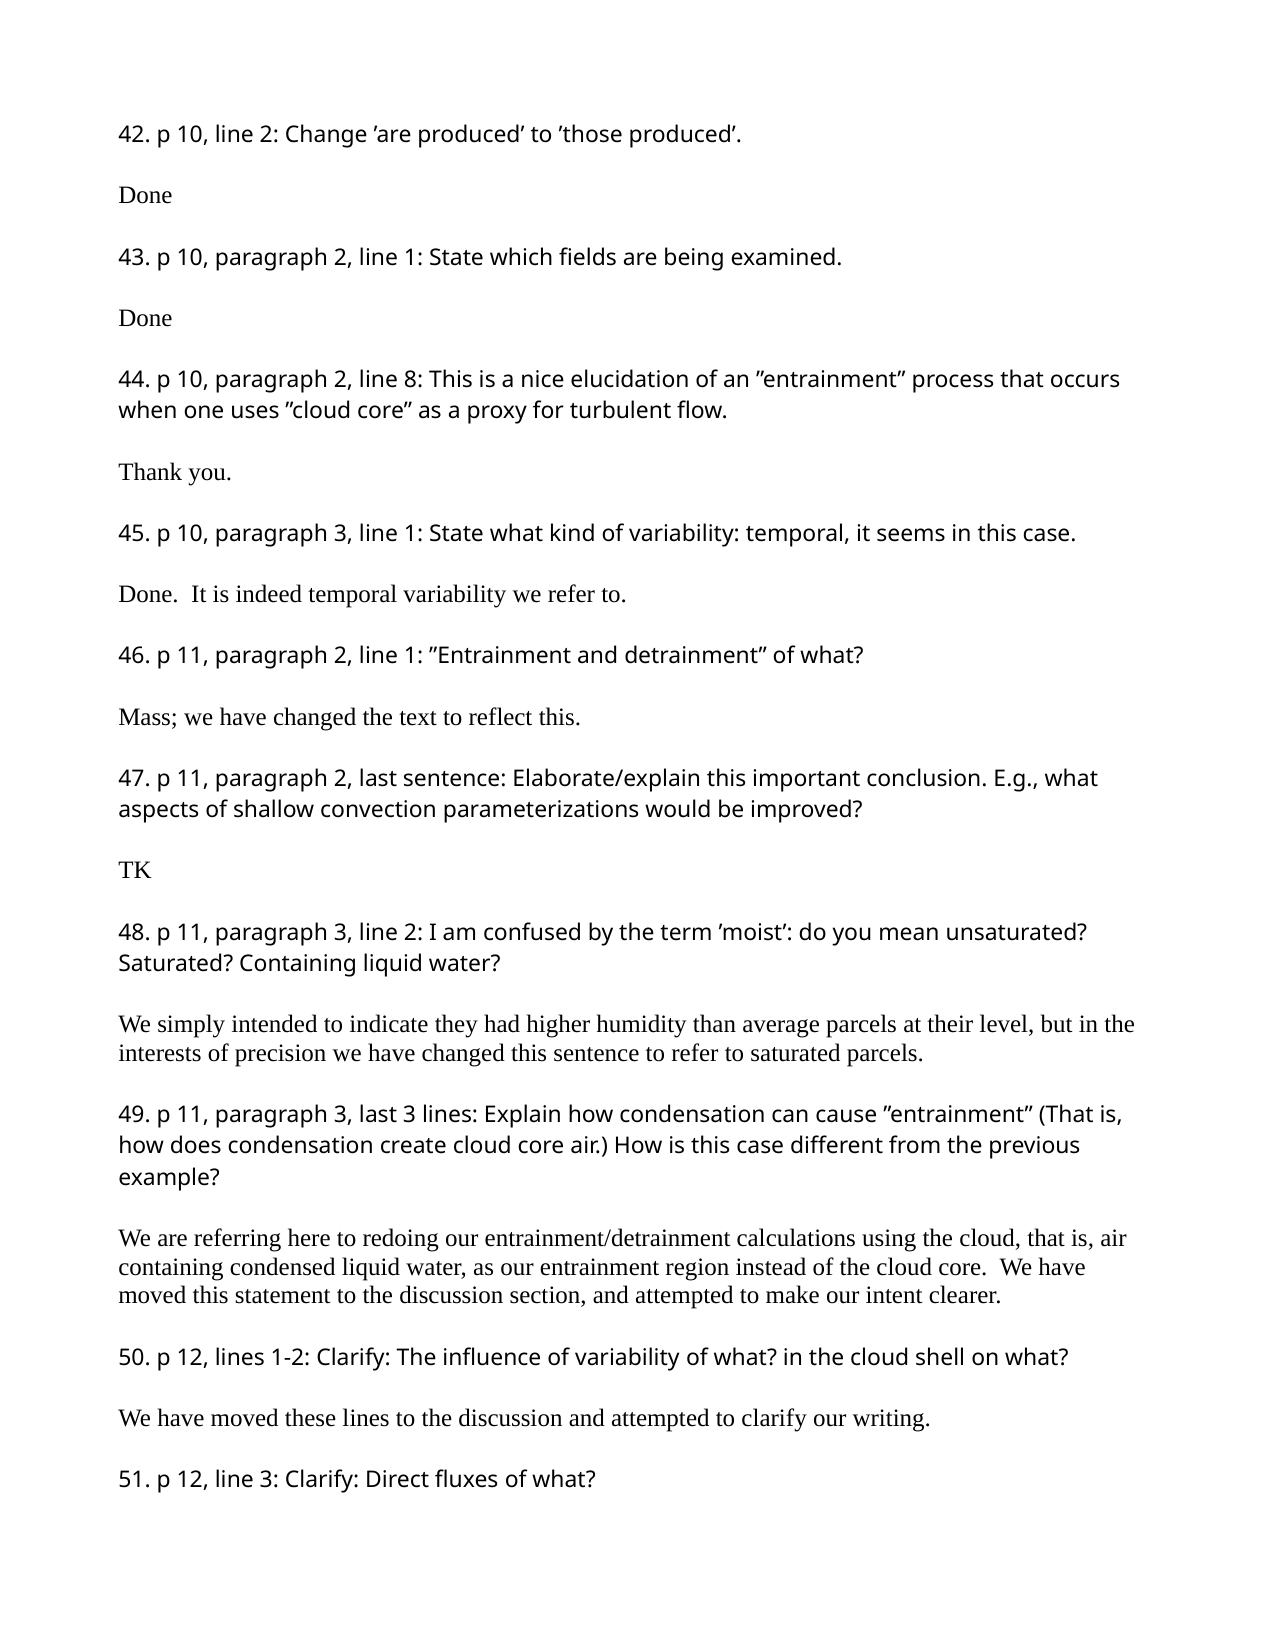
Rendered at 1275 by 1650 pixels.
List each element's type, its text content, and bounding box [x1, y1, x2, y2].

text 43. p 10, paragraph 2, line 1: State which fields are being examined. [118, 241, 1157, 272]
text We have moved these lines to the discussion and attempted to clarify our writing. [118, 1403, 1157, 1432]
text 50. p 12, lines 1-2: Clarify: The influence of variability of what? in the cloud shell on what? [118, 1341, 1157, 1372]
text 51. p 12, line 3: Clarify: Direct fluxes of what? [118, 1463, 1157, 1494]
text 45. p 10, paragraph 3, line 1: State what kind of variability: temporal, it seems in this case. [118, 517, 1157, 548]
text TK [118, 856, 1157, 884]
text Done. It is indeed temporal variability we refer to. [118, 579, 1157, 608]
text Thank you. [118, 457, 1157, 486]
text Mass; we have changed the text to reflect this. [118, 702, 1157, 731]
text 48. p 11, paragraph 3, line 2: I am confused by the term ’moist’: do you mean unsaturated? Saturated? Containing liquid water? [118, 916, 1157, 978]
text 46. p 11, paragraph 2, line 1: ”Entrainment and detrainment” of what? [118, 639, 1157, 671]
text Done [118, 303, 1157, 332]
text 42. p 10, line 2: Change ’are produced’ to ’those produced’. [118, 118, 1157, 149]
text Done [118, 181, 1157, 209]
text 44. p 10, paragraph 2, line 8: This is a nice elucidation of an ”entrainment” process that occurs when one uses ”cloud core” as a proxy for turbulent flow. [118, 363, 1157, 426]
text We are referring here to redoing our entrainment/detrainment calculations using the cloud, that is, air containing condensed liquid water, as our entrainment region instead of the cloud core. We have moved this statement to the discussion section, and attempted to make our intent clearer. [118, 1223, 1157, 1309]
text We simply intended to indicate they had higher humidity than average parcels at their level, but in the interests of precision we have changed this sentence to refer to saturated parcels. [118, 1009, 1157, 1067]
text 49. p 11, paragraph 3, last 3 lines: Explain how condensation can cause ”entrainment” (That is, how does condensation create cloud core air.) How is this case different from the previous example? [118, 1098, 1157, 1192]
text 47. p 11, paragraph 2, last sentence: Elaborate/explain this important conclusion. E.g., what aspects of shallow convection parameterizations would be improved? [118, 762, 1157, 824]
